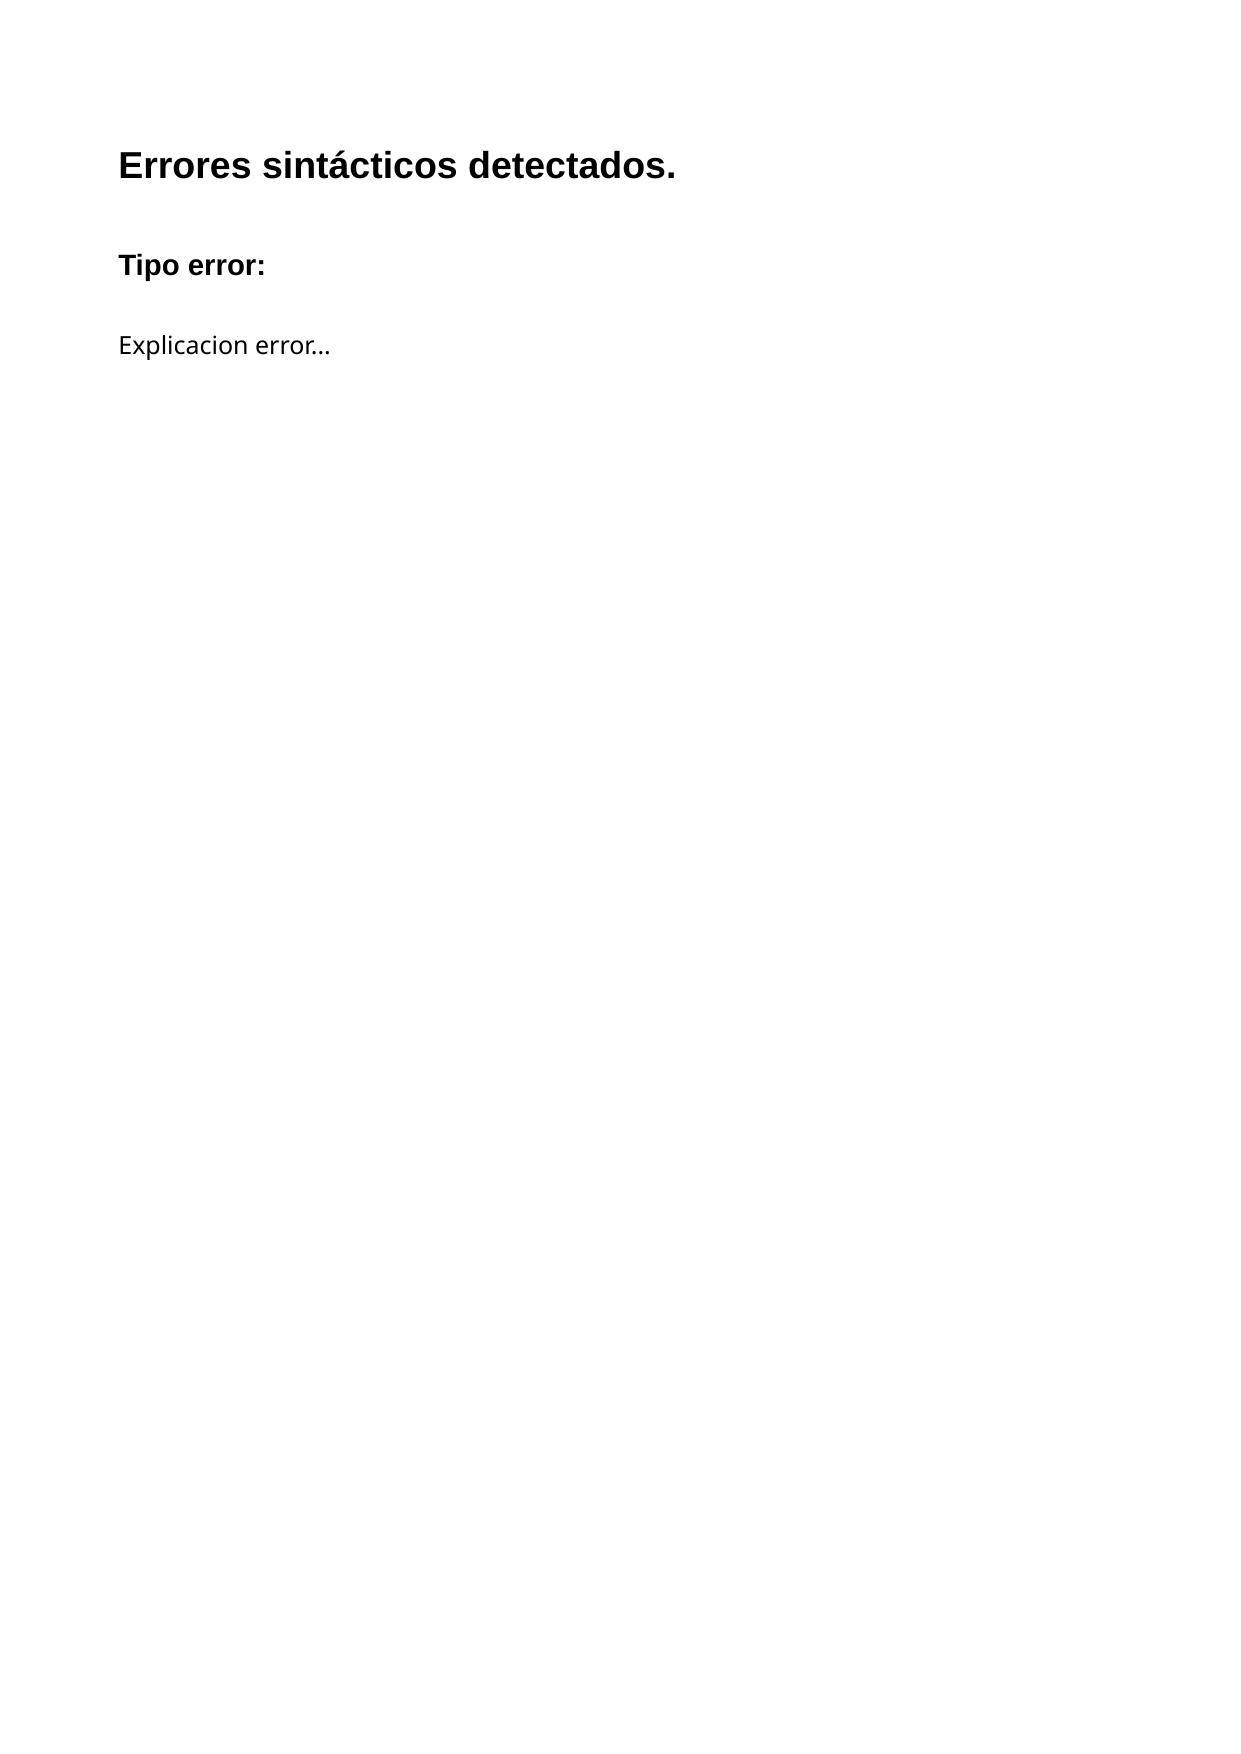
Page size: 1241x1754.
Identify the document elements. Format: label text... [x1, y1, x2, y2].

subtitle Tipo error: [118, 247, 1122, 281]
text Explicacion error... [118, 328, 1122, 362]
subtitle Errores sintácticos detectados. [118, 143, 1122, 186]
